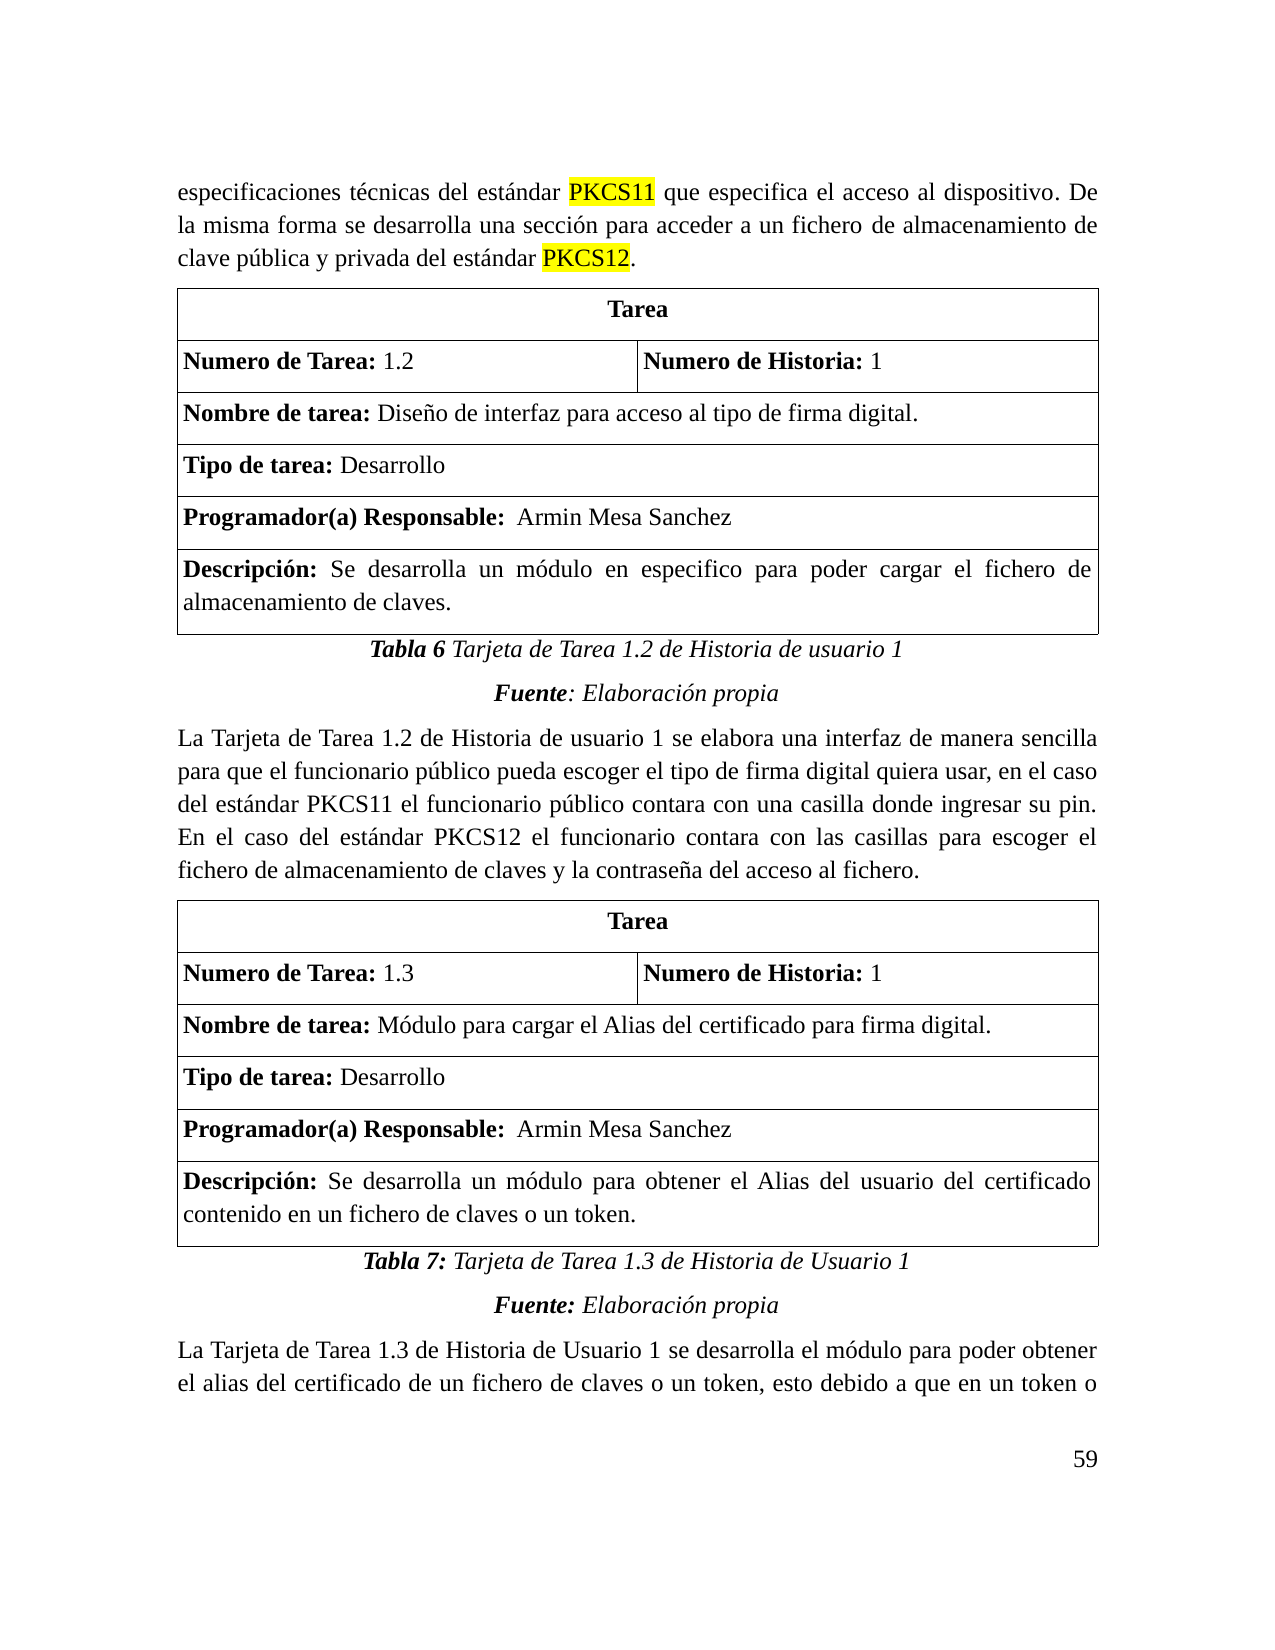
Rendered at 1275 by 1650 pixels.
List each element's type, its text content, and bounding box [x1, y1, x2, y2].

table_cell Nombre de tarea: Módulo para cargar el Alias del certificado para firma digital. [178, 1005, 1098, 1056]
table_cell Nombre de tarea: Diseño de interfaz para acceso al tipo de firma digital. [178, 393, 1098, 444]
table_cell Numero de Historia: 1 [638, 953, 1098, 1004]
table_cell Numero de Tarea: 1.2 [178, 341, 637, 392]
table_cell Numero de Historia: 1 [638, 341, 1098, 392]
table_cell Descripción: Se desarrolla un módulo en especifico para poder cargar el fichero de almacenamiento de claves. [178, 550, 1098, 633]
text Fuente: Elaboración propia [177, 1291, 1098, 1319]
table_cell Programador(a) Responsable: Armin Mesa Sanchez [178, 1110, 1098, 1161]
text Tabla 6 Tarjeta de Tarea 1.2 de Historia de usuario 1 [177, 635, 1098, 662]
table_cell Tipo de tarea: Desarrollo [178, 445, 1098, 496]
table_header Tarea [178, 289, 1098, 340]
table_cell Tipo de tarea: Desarrollo [178, 1057, 1098, 1108]
table_cell Numero de Tarea: 1.3 [178, 953, 637, 1004]
table_header Tarea [178, 901, 1098, 952]
text La Tarjeta de Tarea 1.2 de Historia de usuario 1 se elabora una interfaz de manera sencilla para que el funcionario público pueda escoger el tipo de firma digital quiera usar, en el caso del estándar PKCS11 el funcionario público contara con una casilla donde ingresar su pin. En el caso del estándar PKCS12 el funcionario contara con las casillas para escoger el fichero de almacenamiento de claves y la contraseña del acceso al fichero. [177, 723, 1098, 884]
table_cell Descripción: Se desarrolla un módulo para obtener el Alias del usuario del certificado contenido en un fichero de claves o un token. [178, 1162, 1098, 1246]
text La Tarjeta de Tarea 1.3 de Historia de Usuario 1 se desarrolla el módulo para poder obtener el alias del certificado de un fichero de claves o un token, esto debido a que en un token o [177, 1335, 1098, 1397]
text Fuente: Elaboración propia [177, 678, 1098, 707]
text especificaciones técnicas del estándar PKCS11 que especifica el acceso al dispositivo. De la misma forma se desarrolla una sección para acceder a un fichero de almacenamiento de clave pública y privada del estándar PKCS12. [177, 177, 1098, 272]
table_cell Programador(a) Responsable: Armin Mesa Sanchez [178, 497, 1098, 548]
text Tabla 7: Tarjeta de Tarea 1.3 de Historia de Usuario 1 [177, 1247, 1098, 1274]
